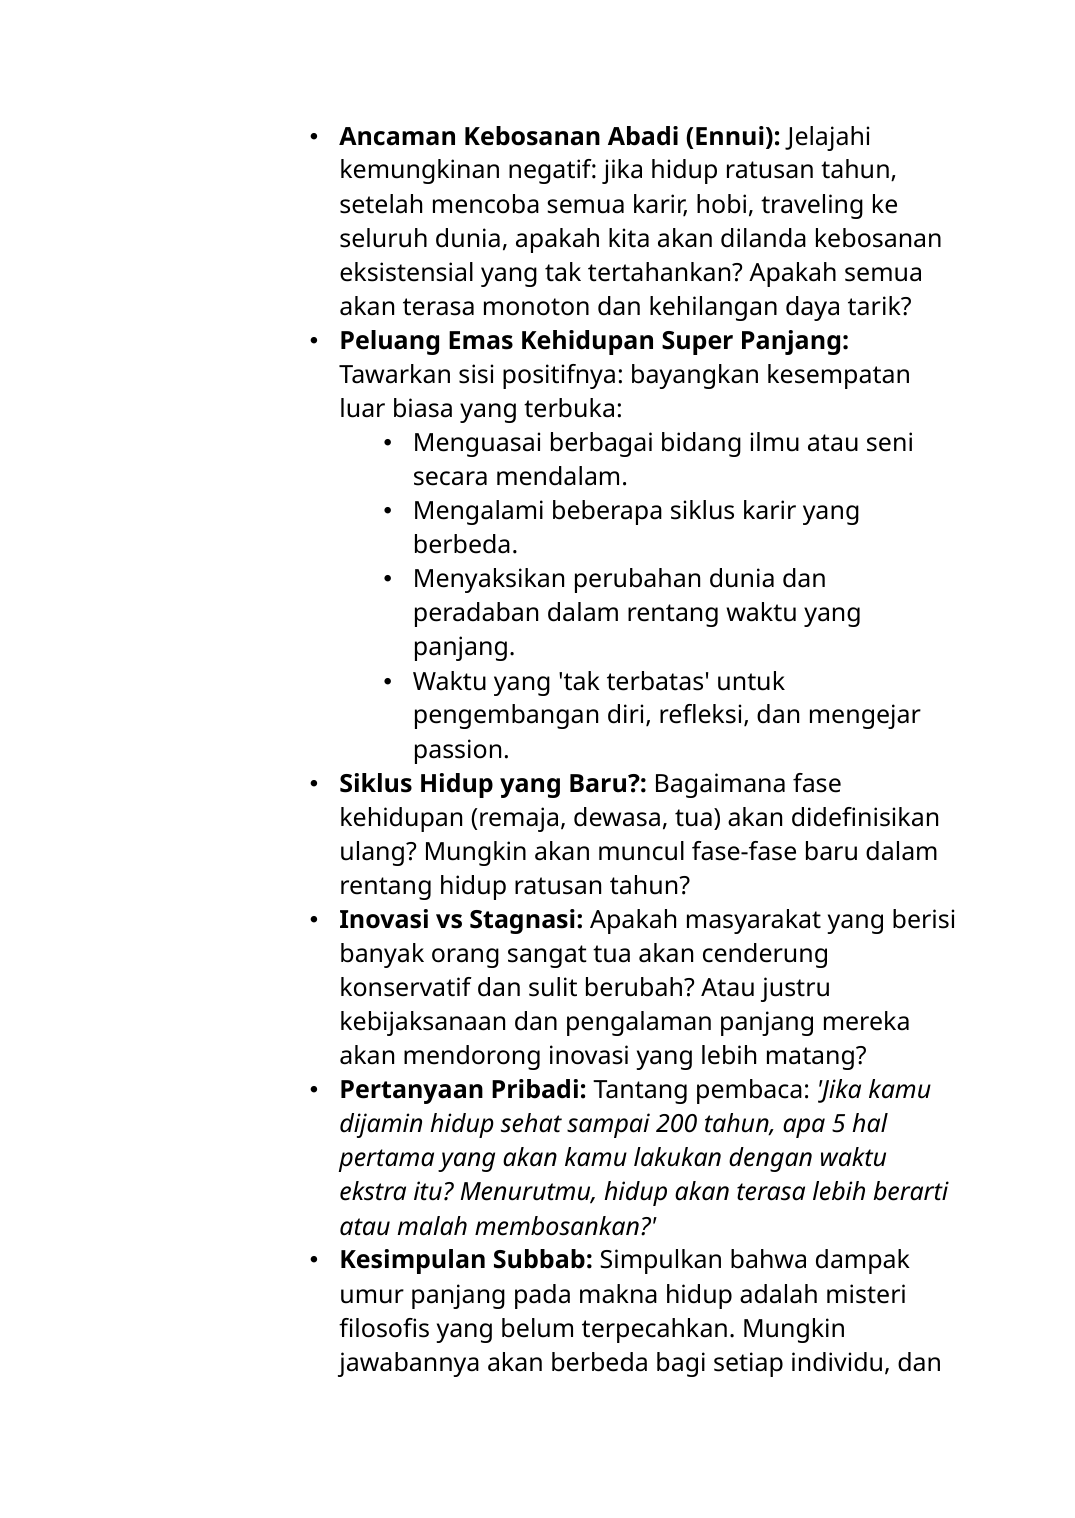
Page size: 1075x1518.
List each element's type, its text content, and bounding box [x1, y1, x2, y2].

list Menguasai berbagai bidang ilmu atau seni secara mendalam. [383, 425, 957, 493]
list Waktu yang 'tak terbatas' untuk pengembangan diri, refleksi, dan mengejar passion. [383, 663, 957, 765]
list Menyaksikan perubahan dunia dan peradaban dalam rentang waktu yang panjang. [383, 561, 957, 663]
list Inovasi vs Stagnasi: Apakah masyarakat yang berisi banyak orang sangat tua akan cenderung konservatif dan sulit berubah? Atau justru kebijaksanaan dan pengalaman panjang mereka akan mendorong inovasi yang lebih matang? [309, 902, 957, 1072]
list Kesimpulan Subbab: Simpulkan bahwa dampak umur panjang pada makna hidup adalah misteri filosofis yang belum terpecahkan. Mungkin jawabannya akan berbeda bagi setiap individu, dan [309, 1242, 957, 1378]
list Siklus Hidup yang Baru?: Bagaimana fase kehidupan (remaja, dewasa, tua) akan didefinisikan ulang? Mungkin akan muncul fase-fase baru dalam rentang hidup ratusan tahun? [309, 765, 957, 902]
list Mengalami beberapa siklus karir yang berbeda. [383, 493, 957, 561]
list Ancaman Kebosanan Abadi (Ennui): Jelajahi kemungkinan negatif: jika hidup ratusan tahun, setelah mencoba semua karir, hobi, traveling ke seluruh dunia, apakah kita akan dilanda kebosanan eksistensial yang tak tertahankan? Apakah semua akan terasa monoton dan kehilangan daya tarik? [309, 118, 957, 322]
list Pertanyaan Pribadi: Tantang pembaca: 'Jika kamu dijamin hidup sehat sampai 200 tahun, apa 5 hal pertama yang akan kamu lakukan dengan waktu ekstra itu? Menurutmu, hidup akan terasa lebih berarti atau malah membosankan?' [309, 1072, 957, 1242]
list Peluang Emas Kehidupan Super Panjang: Tawarkan sisi positifnya: bayangkan kesempatan luar biasa yang terbuka: [309, 322, 957, 425]
